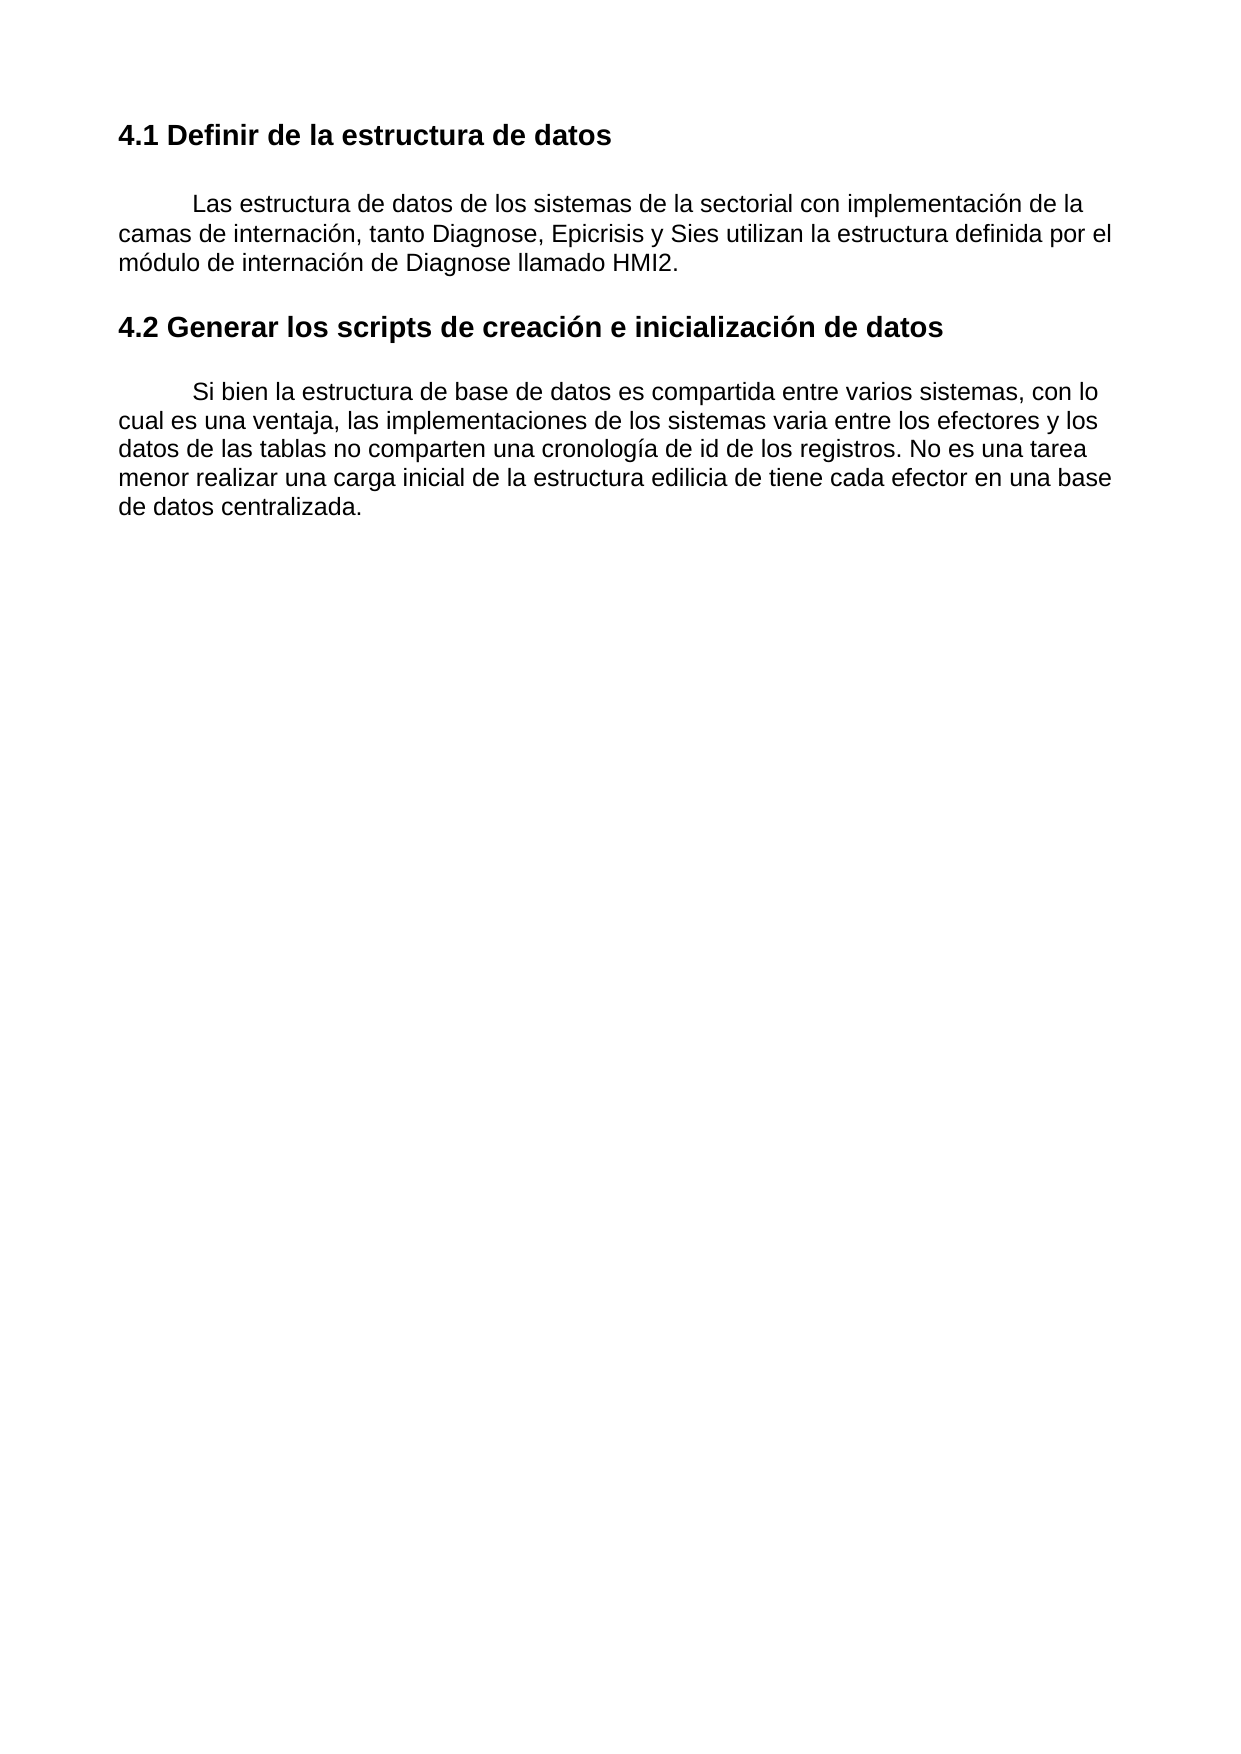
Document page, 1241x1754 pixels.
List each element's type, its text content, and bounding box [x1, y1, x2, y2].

text Si bien la estructura de base de datos es compartida entre varios sistemas, con lo cual es una ventaja, las implementaciones de los sistemas varia entre los efectores y los datos de las tablas no comparten una cronología de id de los registros. No es una tarea menor realizar una carga inicial de la estructura edilicia de tiene cada efector en una base de datos centralizada. [118, 377, 1122, 521]
text Las estructura de datos de los sistemas de la sectorial con implementación de la camas de internación, tanto Diagnose, Epicrisis y Sies utilizan la estructura definida por el módulo de internación de Diagnose llamado HMI2. [118, 185, 1122, 276]
text 4.1 Definir de la estructura de datos [118, 118, 1122, 152]
text 4.2 Generar los scripts de creación e inicialización de datos [118, 310, 1122, 343]
